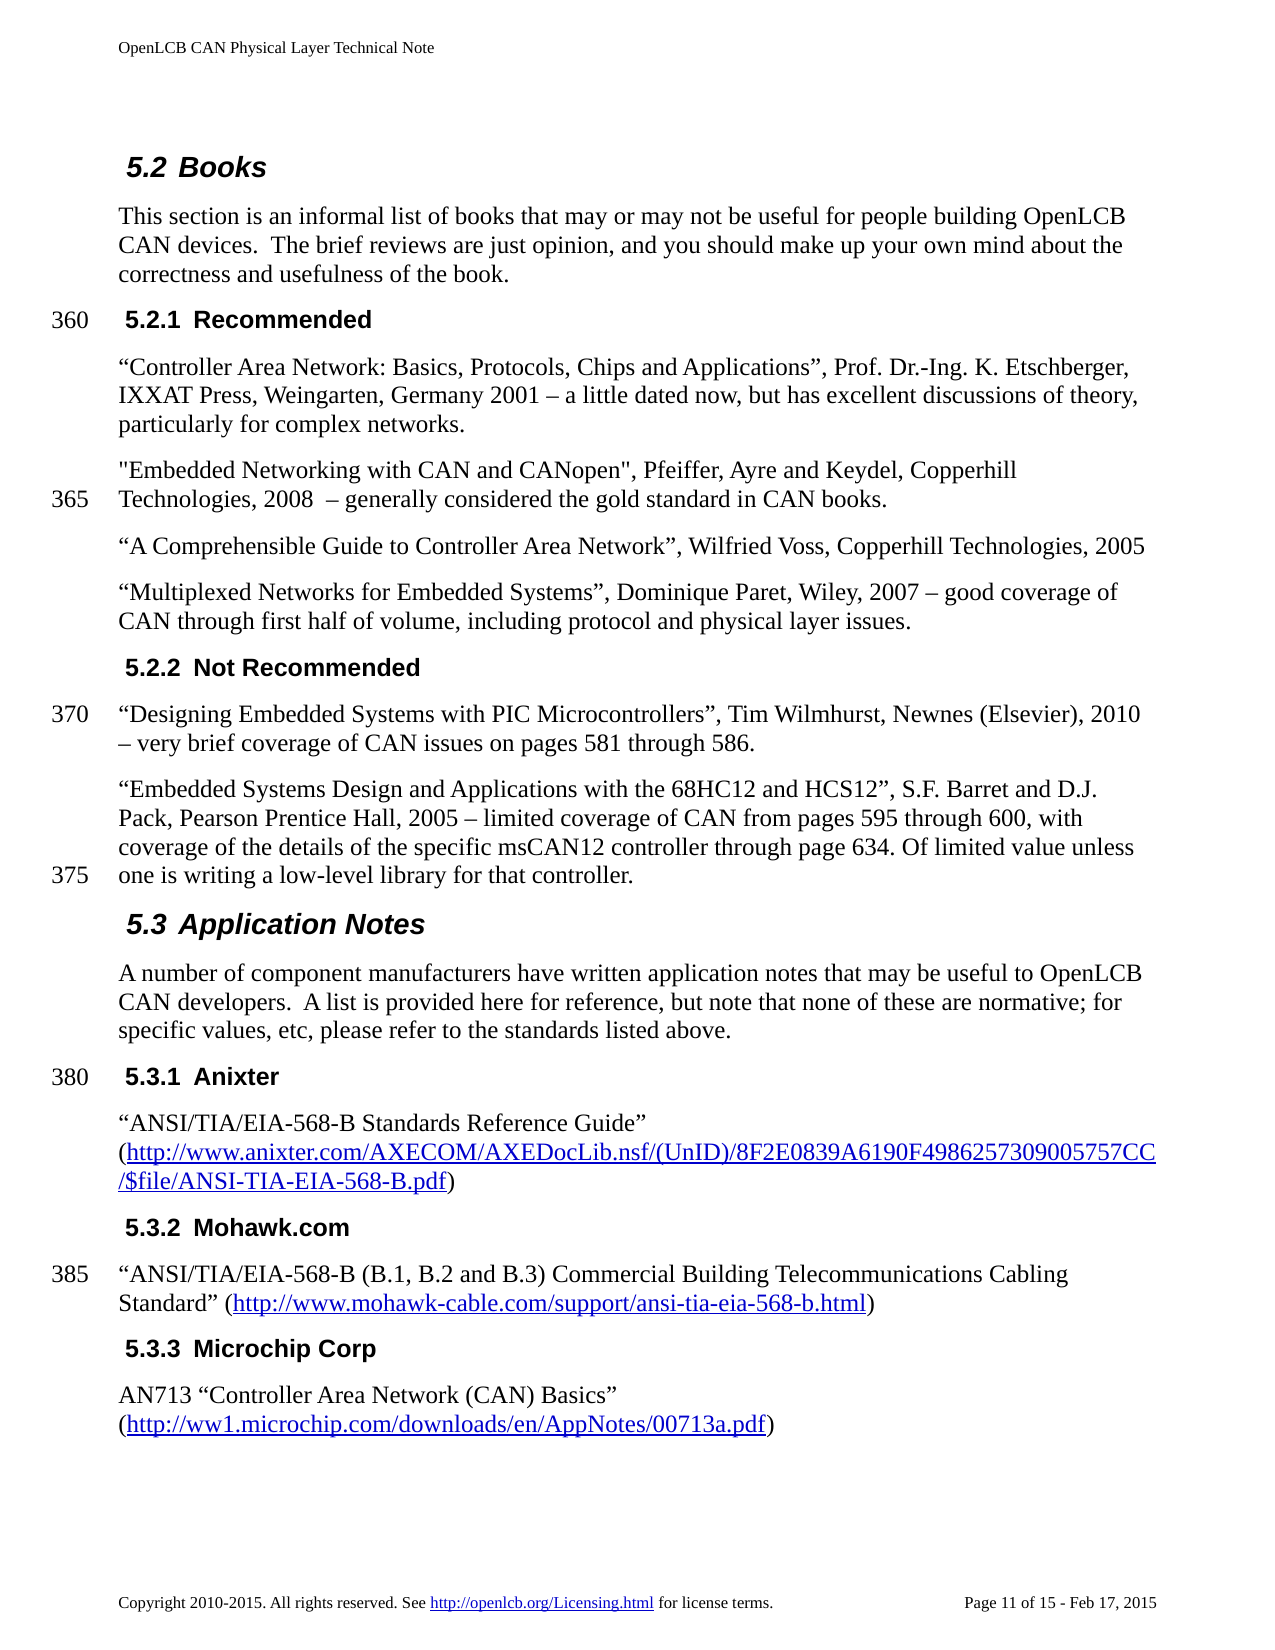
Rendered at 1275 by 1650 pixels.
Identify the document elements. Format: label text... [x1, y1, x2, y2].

text “ANSI/TIA/EIA-568-B Standards Reference Guide” (http://www.anixter.com/AXECOM/AXEDocLib.nsf/(UnID)/8F2E0839A6190F4986257309005757CC/$file/ANSI-TIA-EIA-568-B.pdf) [118, 1108, 1157, 1195]
subtitle Recommended [118, 305, 1157, 334]
text “Embedded Systems Design and Applications with the 68HC12 and HCS12”, S.F. Barret and D.J. Pack, Pearson Prentice Hall, 2005 – limited coverage of CAN from pages 595 through 600, with coverage of the details of the specific msCAN12 controller through page 634. Of limited value unless one is writing a low-level library for that controller. [118, 774, 1157, 889]
text “Designing Embedded Systems with PIC Microcontrollers”, Tim Wilmhurst, Newnes (Elsevier), 2010 – very brief coverage of CAN issues on pages 581 through 586. [118, 699, 1157, 756]
text “Controller Area Network: Basics, Protocols, Chips and Applications”, Prof. Dr.-Ing. K. Etschberger, IXXAT Press, Weingarten, Germany 2001 – a little dated now, but has excellent discussions of theory, particularly for complex networks. [118, 352, 1157, 438]
text “ANSI/TIA/EIA-568-B (B.1, B.2 and B.3) Commercial Building Telecommunications Cabling Standard” (http://www.mohawk-cable.com/support/ansi-tia-eia-568-b.html) [118, 1259, 1157, 1316]
subtitle Application Notes [118, 907, 1157, 940]
text AN713 “Controller Area Network (CAN) Basics” (http://ww1.microchip.com/downloads/en/AppNotes/00713a.pdf) [118, 1381, 1157, 1438]
subtitle Books [118, 150, 1157, 183]
text This section is an informal list of books that may or may not be useful for people building OpenLCB CAN devices. The brief reviews are just opinion, and you should make up your own mind about the correctness and usefulness of the book. [118, 201, 1157, 287]
subtitle Not Recommended [118, 652, 1157, 681]
text "Embedded Networking with CAN and CANopen", Pfeiffer, Ayre and Keydel, Copperhill Technologies, 2008 – generally considered the gold standard in CAN books. [118, 456, 1157, 513]
subtitle Mohawk.com [118, 1212, 1157, 1241]
subtitle Microchip Corp [118, 1334, 1157, 1363]
text A number of component manufacturers have written application notes that may be useful to OpenLCB CAN developers. A list is provided here for reference, but note that none of these are normative; for specific values, etc, please refer to the standards listed above. [118, 958, 1157, 1044]
subtitle Anixter [118, 1062, 1157, 1091]
text “A Comprehensible Guide to Controller Area Network”, Wilfried Voss, Copperhill Technologies, 2005 [118, 531, 1157, 559]
text “Multiplexed Networks for Embedded Systems”, Dominique Paret, Wiley, 2007 – good coverage of CAN through first half of volume, including protocol and physical layer issues. [118, 577, 1157, 635]
